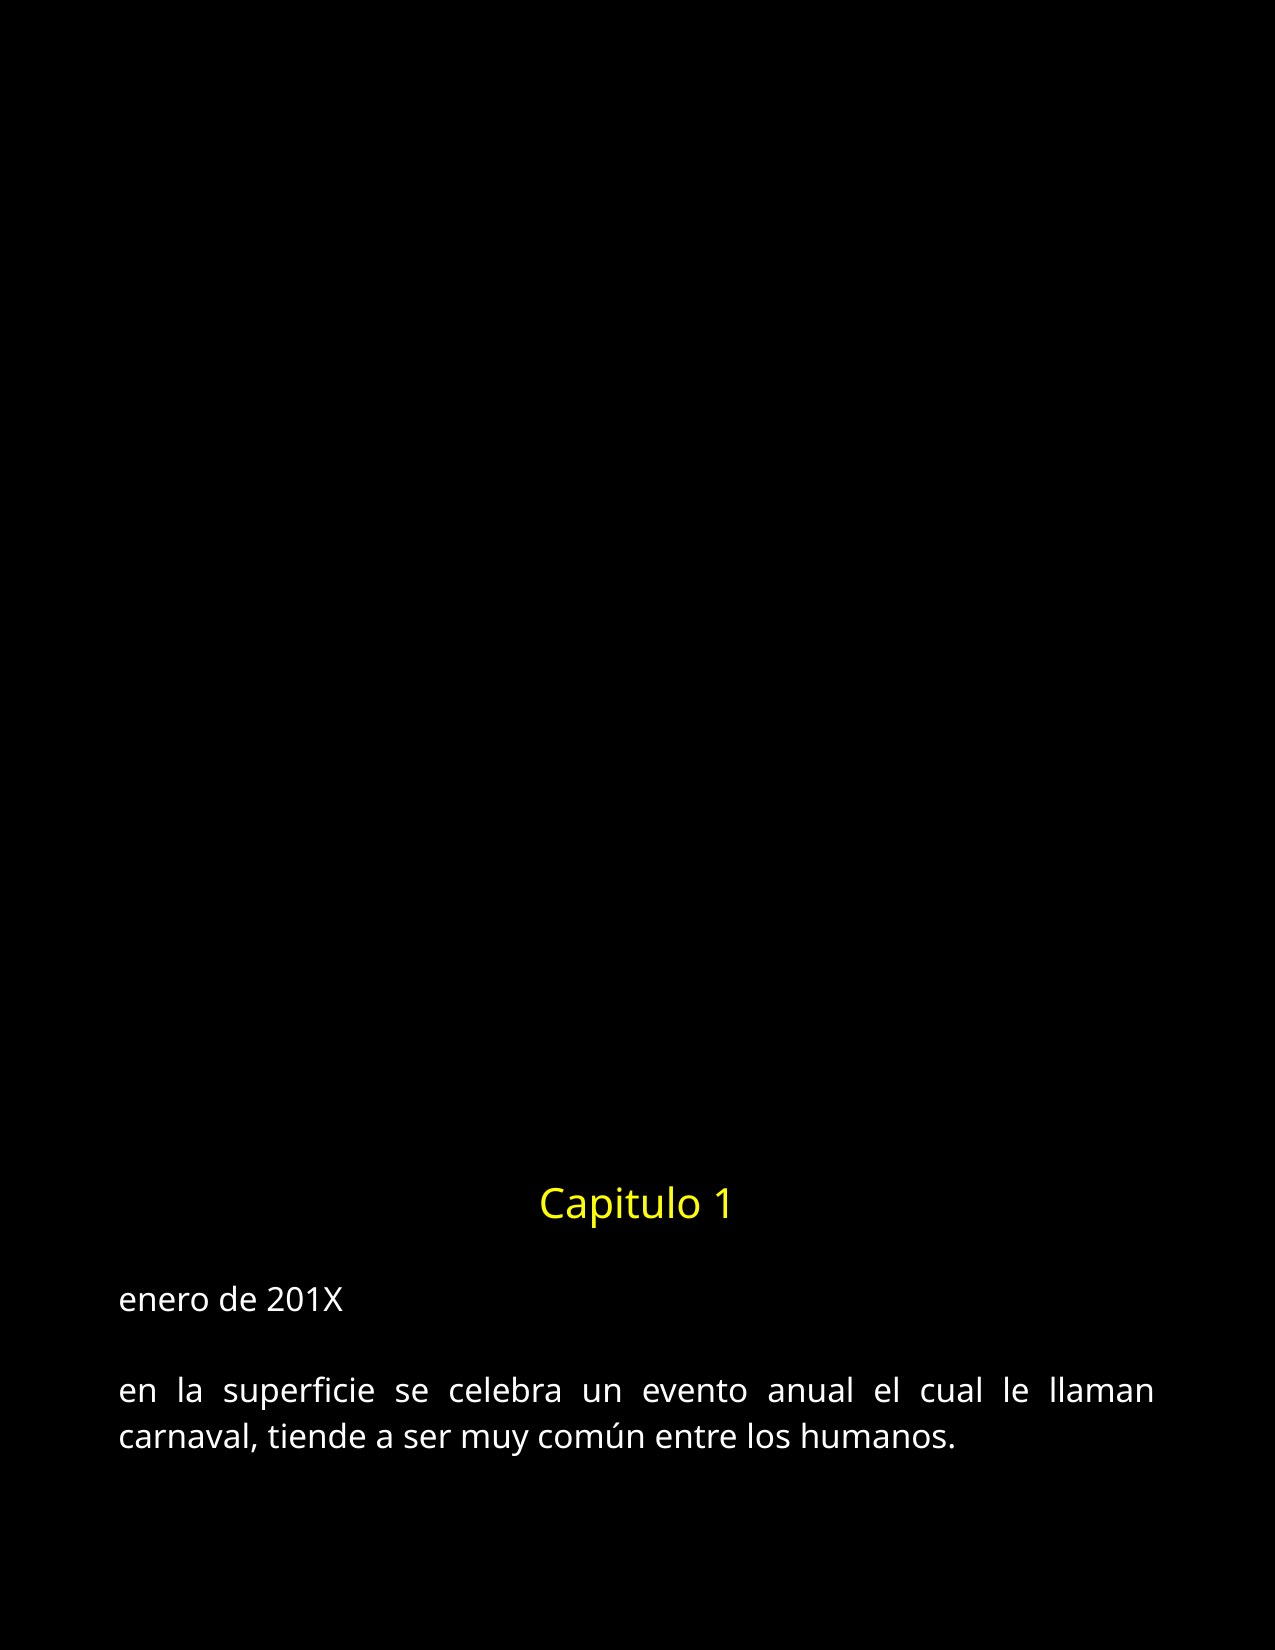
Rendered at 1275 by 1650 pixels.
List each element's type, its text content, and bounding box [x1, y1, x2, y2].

text enero de 201X [118, 1276, 1157, 1322]
text en la superficie se celebra un evento anual el cual le llaman carnaval, tiende a ser muy común entre los humanos. [118, 1367, 1157, 1458]
text Capitulo 1 [118, 1174, 1157, 1231]
